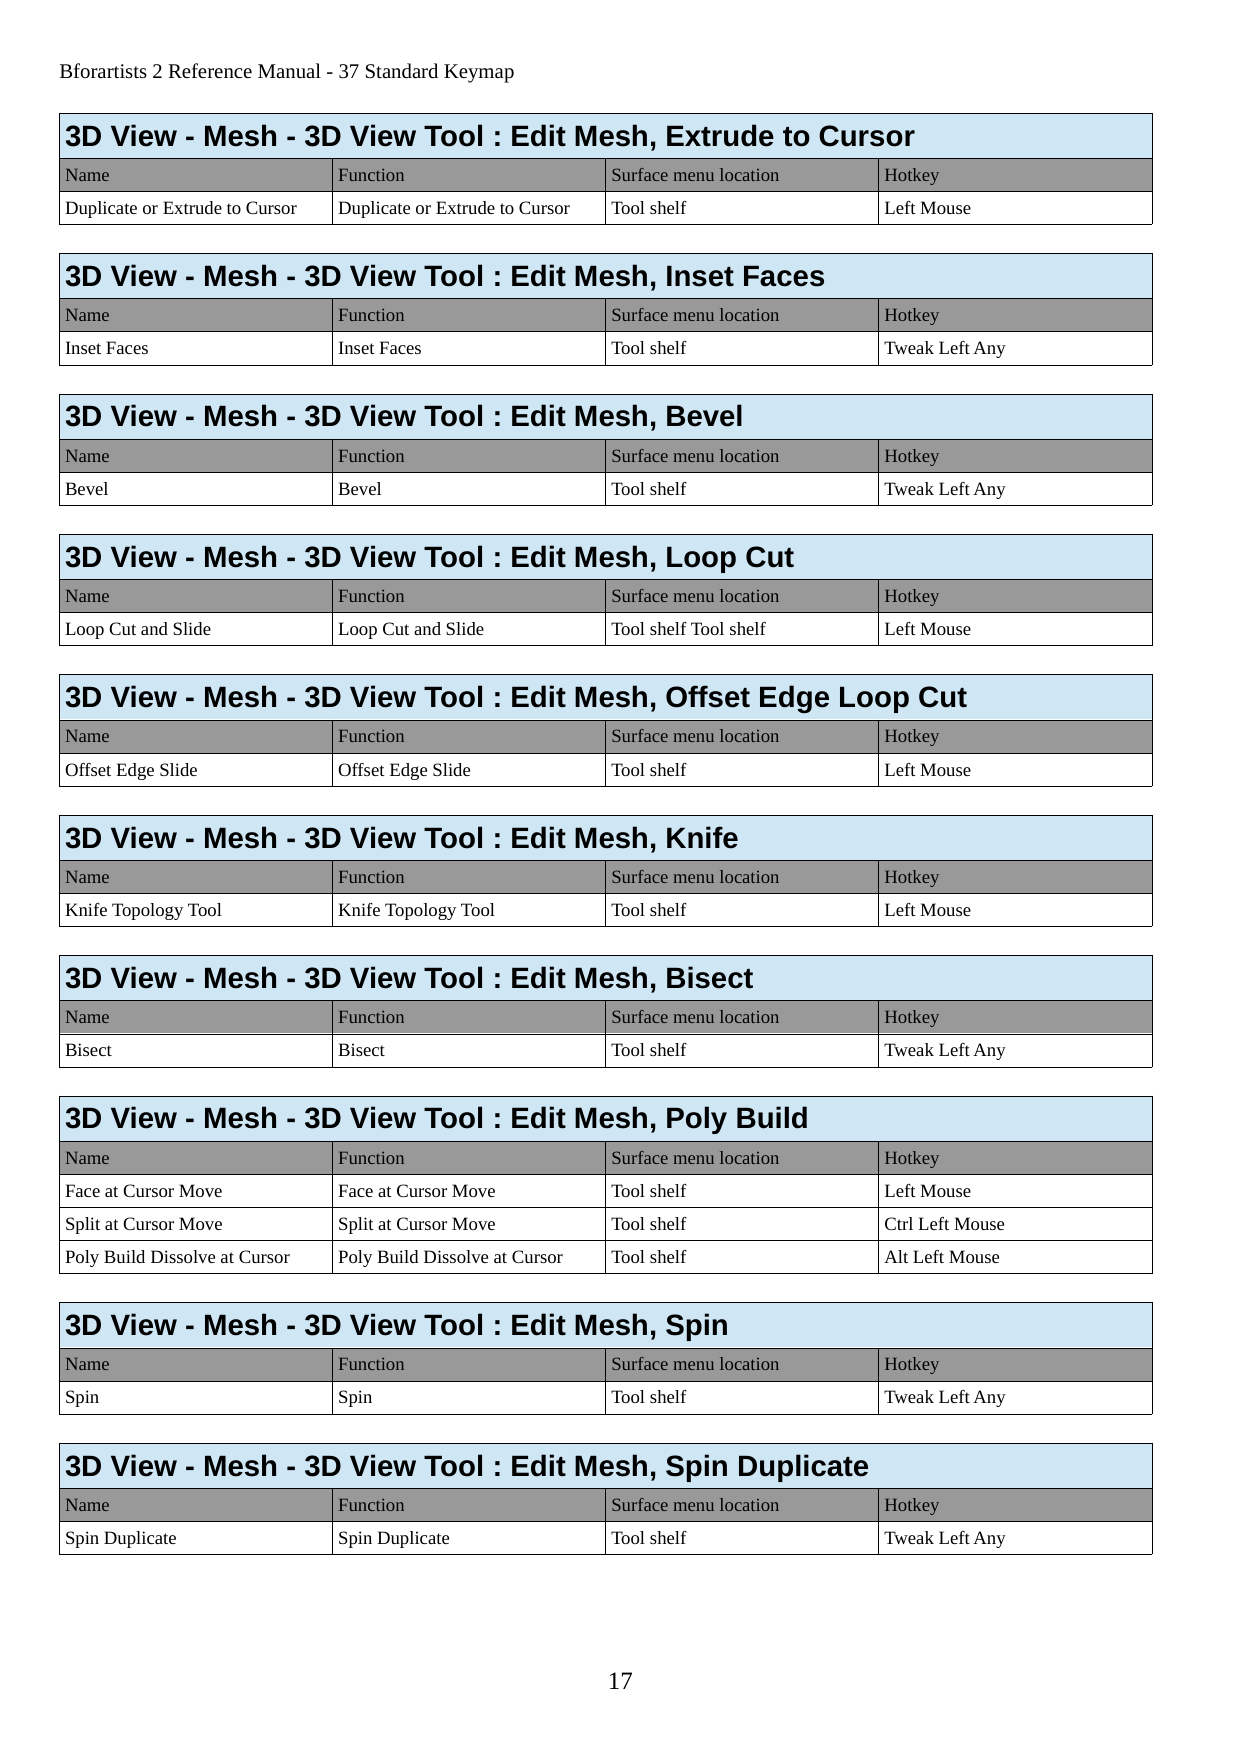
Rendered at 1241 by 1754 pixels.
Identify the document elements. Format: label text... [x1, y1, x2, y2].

table_cell Tool shelf [606, 332, 878, 364]
table_cell Function [333, 1489, 605, 1521]
table_cell Surface menu location [606, 1489, 878, 1521]
table_cell Loop Cut and Slide [60, 613, 332, 645]
table_cell Face at Cursor Move [333, 1175, 605, 1207]
table_cell Hotkey [879, 861, 1152, 893]
table_cell Offset Edge Slide [333, 754, 605, 786]
table_cell Duplicate or Extrude to Cursor [333, 192, 605, 224]
table_cell Name [60, 580, 332, 612]
table_cell Tool shelf [606, 192, 878, 224]
table_cell Tool shelf [606, 1241, 878, 1273]
table_cell Bisect [60, 1035, 332, 1067]
table_cell Face at Cursor Move [60, 1175, 332, 1207]
table_header 3D View - Mesh - 3D View Tool : Edit Mesh, Offset Edge Loop Cut [60, 675, 1152, 719]
table_cell Surface menu location [606, 1001, 878, 1033]
table_cell Split at Cursor Move [60, 1208, 332, 1240]
table_cell Tool shelf [606, 1382, 878, 1414]
table_cell Tool shelf [606, 1035, 878, 1067]
table_cell Knife Topology Tool [333, 894, 605, 926]
table_header 3D View - Mesh - 3D View Tool : Edit Mesh, Bisect [60, 956, 1152, 1000]
table_cell Knife Topology Tool [60, 894, 332, 926]
table_cell Hotkey [879, 1142, 1152, 1174]
table_cell Spin [60, 1382, 332, 1414]
table_cell Surface menu location [606, 1349, 878, 1381]
table_header 3D View - Mesh - 3D View Tool : Edit Mesh, Bevel [60, 395, 1152, 439]
table_cell Left Mouse [879, 754, 1152, 786]
table_cell Hotkey [879, 440, 1152, 472]
table_cell Left Mouse [879, 1175, 1152, 1207]
table_cell Name [60, 721, 332, 753]
table_header 3D View - Mesh - 3D View Tool : Edit Mesh, Loop Cut [60, 535, 1152, 579]
table_cell Function [333, 299, 605, 331]
table_cell Hotkey [879, 580, 1152, 612]
table_cell Name [60, 861, 332, 893]
table_cell Surface menu location [606, 440, 878, 472]
table_cell Duplicate or Extrude to Cursor [60, 192, 332, 224]
table_cell Tweak Left Any [879, 1035, 1152, 1067]
table_cell Tool shelf [606, 1175, 878, 1207]
table_cell Spin Duplicate [60, 1522, 332, 1554]
table_cell Left Mouse [879, 613, 1152, 645]
table_cell Tweak Left Any [879, 1382, 1152, 1414]
table_cell Function [333, 159, 605, 191]
table_header 3D View - Mesh - 3D View Tool : Edit Mesh, Knife [60, 816, 1152, 860]
table_cell Name [60, 1142, 332, 1174]
table_cell Hotkey [879, 1001, 1152, 1033]
table_cell Split at Cursor Move [333, 1208, 605, 1240]
table_cell Tool shelf [606, 754, 878, 786]
table_cell Name [60, 299, 332, 331]
table_cell Function [333, 1142, 605, 1174]
table_cell Function [333, 721, 605, 753]
table_cell Inset Faces [333, 332, 605, 364]
table_cell Function [333, 580, 605, 612]
table_cell Hotkey [879, 159, 1152, 191]
table_cell Function [333, 1001, 605, 1033]
table_cell Hotkey [879, 721, 1152, 753]
table_cell Ctrl Left Mouse [879, 1208, 1152, 1240]
table_header 3D View - Mesh - 3D View Tool : Edit Mesh, Inset Faces [60, 254, 1152, 298]
table_cell Inset Faces [60, 332, 332, 364]
table_cell Tweak Left Any [879, 332, 1152, 364]
table_cell Poly Build Dissolve at Cursor [333, 1241, 605, 1273]
table_cell Surface menu location [606, 159, 878, 191]
table_cell Surface menu location [606, 1142, 878, 1174]
table_cell Bisect [333, 1035, 605, 1067]
table_cell Bevel [333, 473, 605, 505]
table_header 3D View - Mesh - 3D View Tool : Edit Mesh, Spin Duplicate [60, 1444, 1152, 1488]
table_cell Surface menu location [606, 861, 878, 893]
table_cell Function [333, 1349, 605, 1381]
table_cell Name [60, 1489, 332, 1521]
table_cell Bevel [60, 473, 332, 505]
table_cell Hotkey [879, 299, 1152, 331]
table_cell Name [60, 1001, 332, 1033]
table_cell Name [60, 1349, 332, 1381]
table_header 3D View - Mesh - 3D View Tool : Edit Mesh, Poly Build [60, 1097, 1152, 1141]
table_cell Left Mouse [879, 192, 1152, 224]
table_cell Tool shelf [606, 894, 878, 926]
table_cell Hotkey [879, 1349, 1152, 1381]
table_cell Hotkey [879, 1489, 1152, 1521]
table_cell Tweak Left Any [879, 473, 1152, 505]
table_cell Name [60, 440, 332, 472]
table_cell Tool shelf [606, 473, 878, 505]
table_cell Name [60, 159, 332, 191]
table_header 3D View - Mesh - 3D View Tool : Edit Mesh, Spin [60, 1303, 1152, 1347]
table_cell Tweak Left Any [879, 1522, 1152, 1554]
table_header 3D View - Mesh - 3D View Tool : Edit Mesh, Extrude to Cursor [60, 114, 1152, 158]
table_cell Function [333, 861, 605, 893]
table_cell Function [333, 440, 605, 472]
table_cell Spin Duplicate [333, 1522, 605, 1554]
table_cell Alt Left Mouse [879, 1241, 1152, 1273]
table_cell Surface menu location [606, 580, 878, 612]
table_cell Tool shelf [606, 1522, 878, 1554]
table_cell Poly Build Dissolve at Cursor [60, 1241, 332, 1273]
table_cell Spin [333, 1382, 605, 1414]
table_cell Tool shelf Tool shelf [606, 613, 878, 645]
table_cell Loop Cut and Slide [333, 613, 605, 645]
table_cell Surface menu location [606, 721, 878, 753]
table_cell Left Mouse [879, 894, 1152, 926]
table_cell Offset Edge Slide [60, 754, 332, 786]
table_cell Tool shelf [606, 1208, 878, 1240]
table_cell Surface menu location [606, 299, 878, 331]
